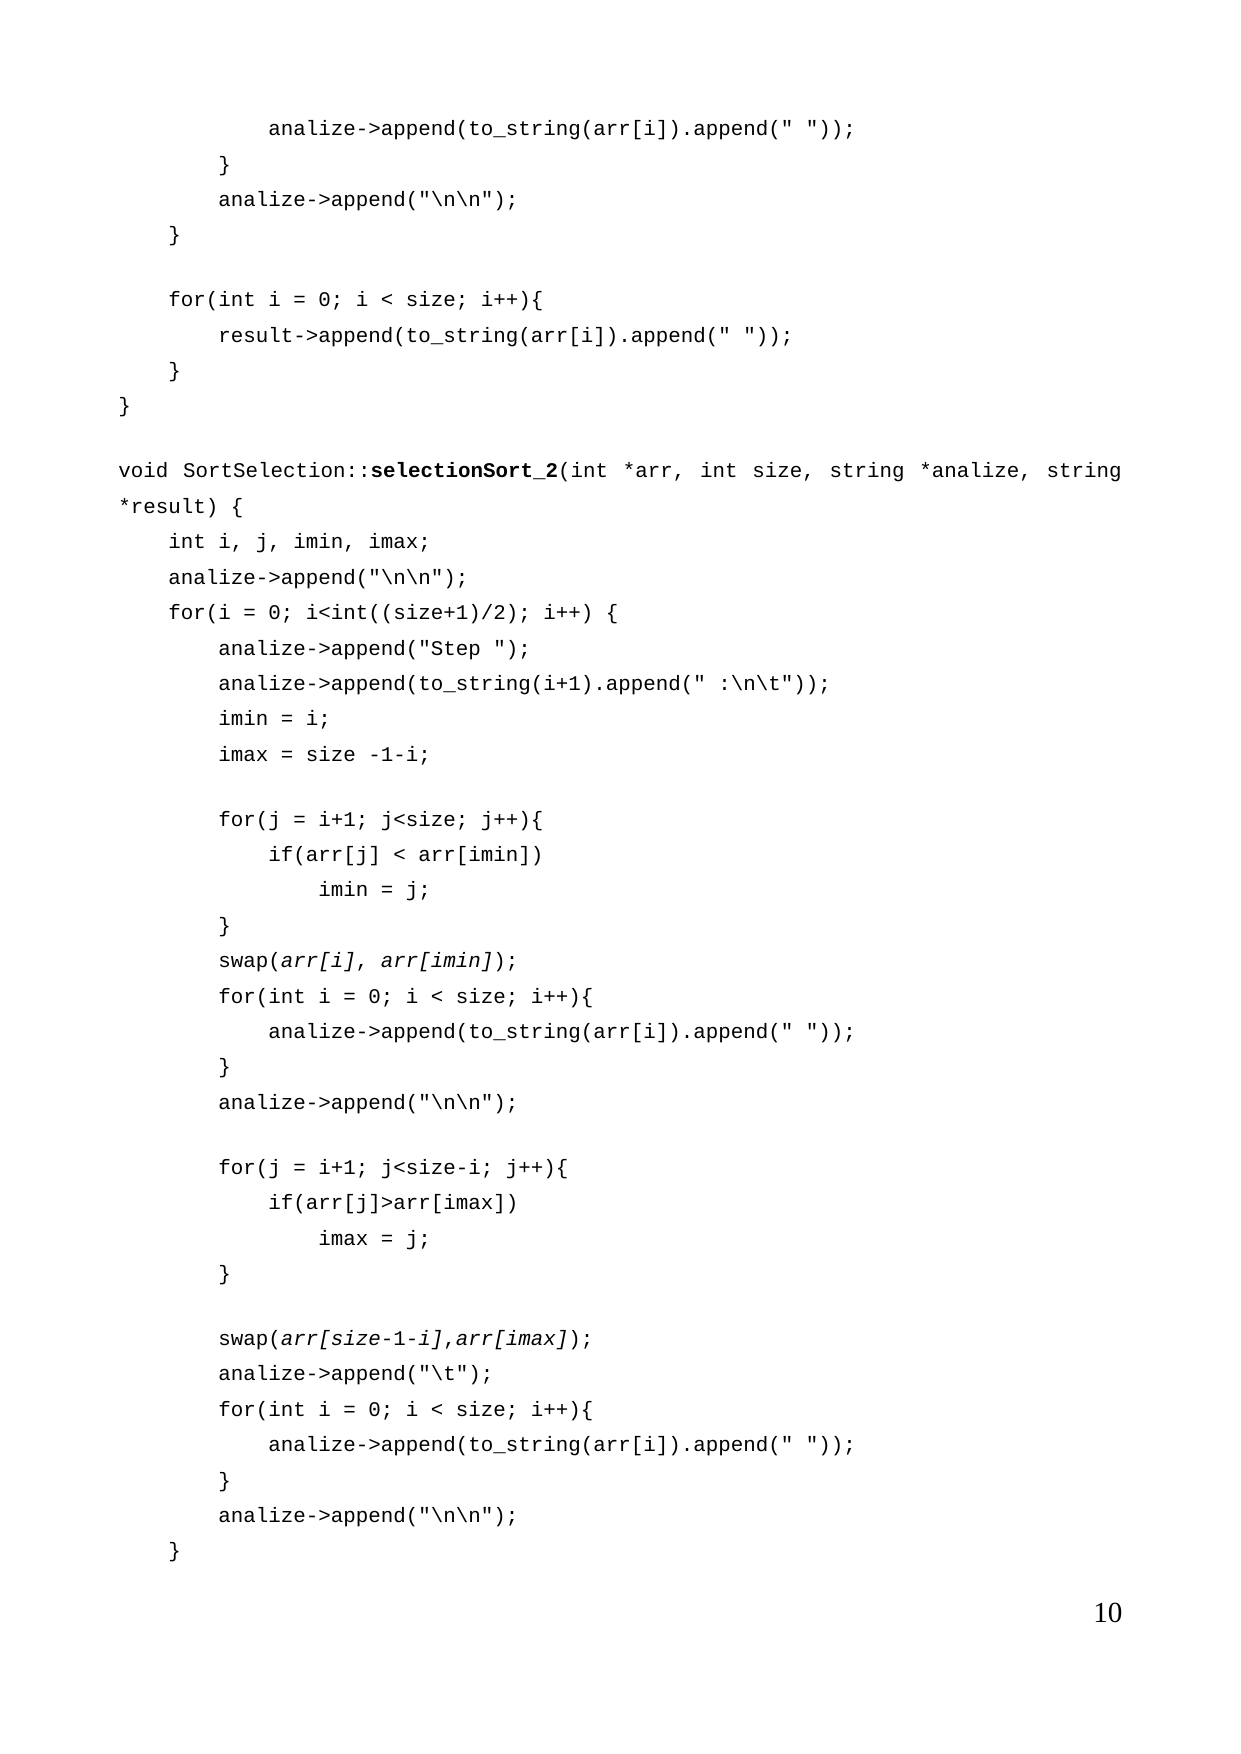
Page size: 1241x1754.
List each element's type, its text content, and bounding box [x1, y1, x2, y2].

text for(j = i+1; j<size; j++){ [118, 809, 1122, 832]
text analize->append(to_string(arr[i]).append(" ")); [118, 1434, 1122, 1458]
text imax = size -1-i; [118, 744, 1122, 767]
text imin = j; [118, 879, 1122, 903]
text analize->append("\n\n"); [118, 1505, 1122, 1529]
text } [118, 396, 1122, 419]
text for(int i = 0; i < size; i++){ [118, 986, 1122, 1009]
text swap(arr[i], arr[imin]); [118, 950, 1122, 974]
text analize->append("\n\n"); [118, 1092, 1122, 1116]
text } [118, 224, 1122, 248]
text for(int i = 0; i < size; i++){ [118, 1399, 1122, 1422]
text result->append(to_string(arr[i]).append(" ")); [118, 325, 1122, 348]
text analize->append(to_string(arr[i]).append(" ")); [118, 118, 1122, 142]
text analize->append("\n\n"); [118, 567, 1122, 590]
text analize->append(to_string(arr[i]).append(" ")); [118, 1021, 1122, 1045]
text analize->append(to_string(i+1).append(" :\n\t")); [118, 673, 1122, 697]
text for(int i = 0; i < size; i++){ [118, 289, 1122, 313]
text } [118, 1470, 1122, 1493]
text for(j = i+1; j<size-i; j++){ [118, 1157, 1122, 1181]
text if(arr[j] < arr[imin]) [118, 844, 1122, 868]
text } [118, 1263, 1122, 1287]
text } [118, 153, 1122, 177]
text analize->append("Step "); [118, 637, 1122, 661]
text analize->append("\n\n"); [118, 189, 1122, 213]
text imin = i; [118, 708, 1122, 732]
text if(arr[j]>arr[imax]) [118, 1192, 1122, 1216]
text swap(arr[size-1-i],arr[imax]); [118, 1328, 1122, 1352]
text analize->append("\t"); [118, 1363, 1122, 1387]
text int i, j, imin, imax; [118, 531, 1122, 555]
text void SortSelection::selectionSort_2(int *arr, int size, string *analize, string *result) { [118, 460, 1122, 519]
text for(i = 0; i<int((size+1)/2); i++) { [118, 602, 1122, 626]
text } [118, 915, 1122, 938]
text imax = j; [118, 1228, 1122, 1251]
text } [118, 1057, 1122, 1080]
text } [118, 360, 1122, 384]
text } [118, 1541, 1122, 1564]
